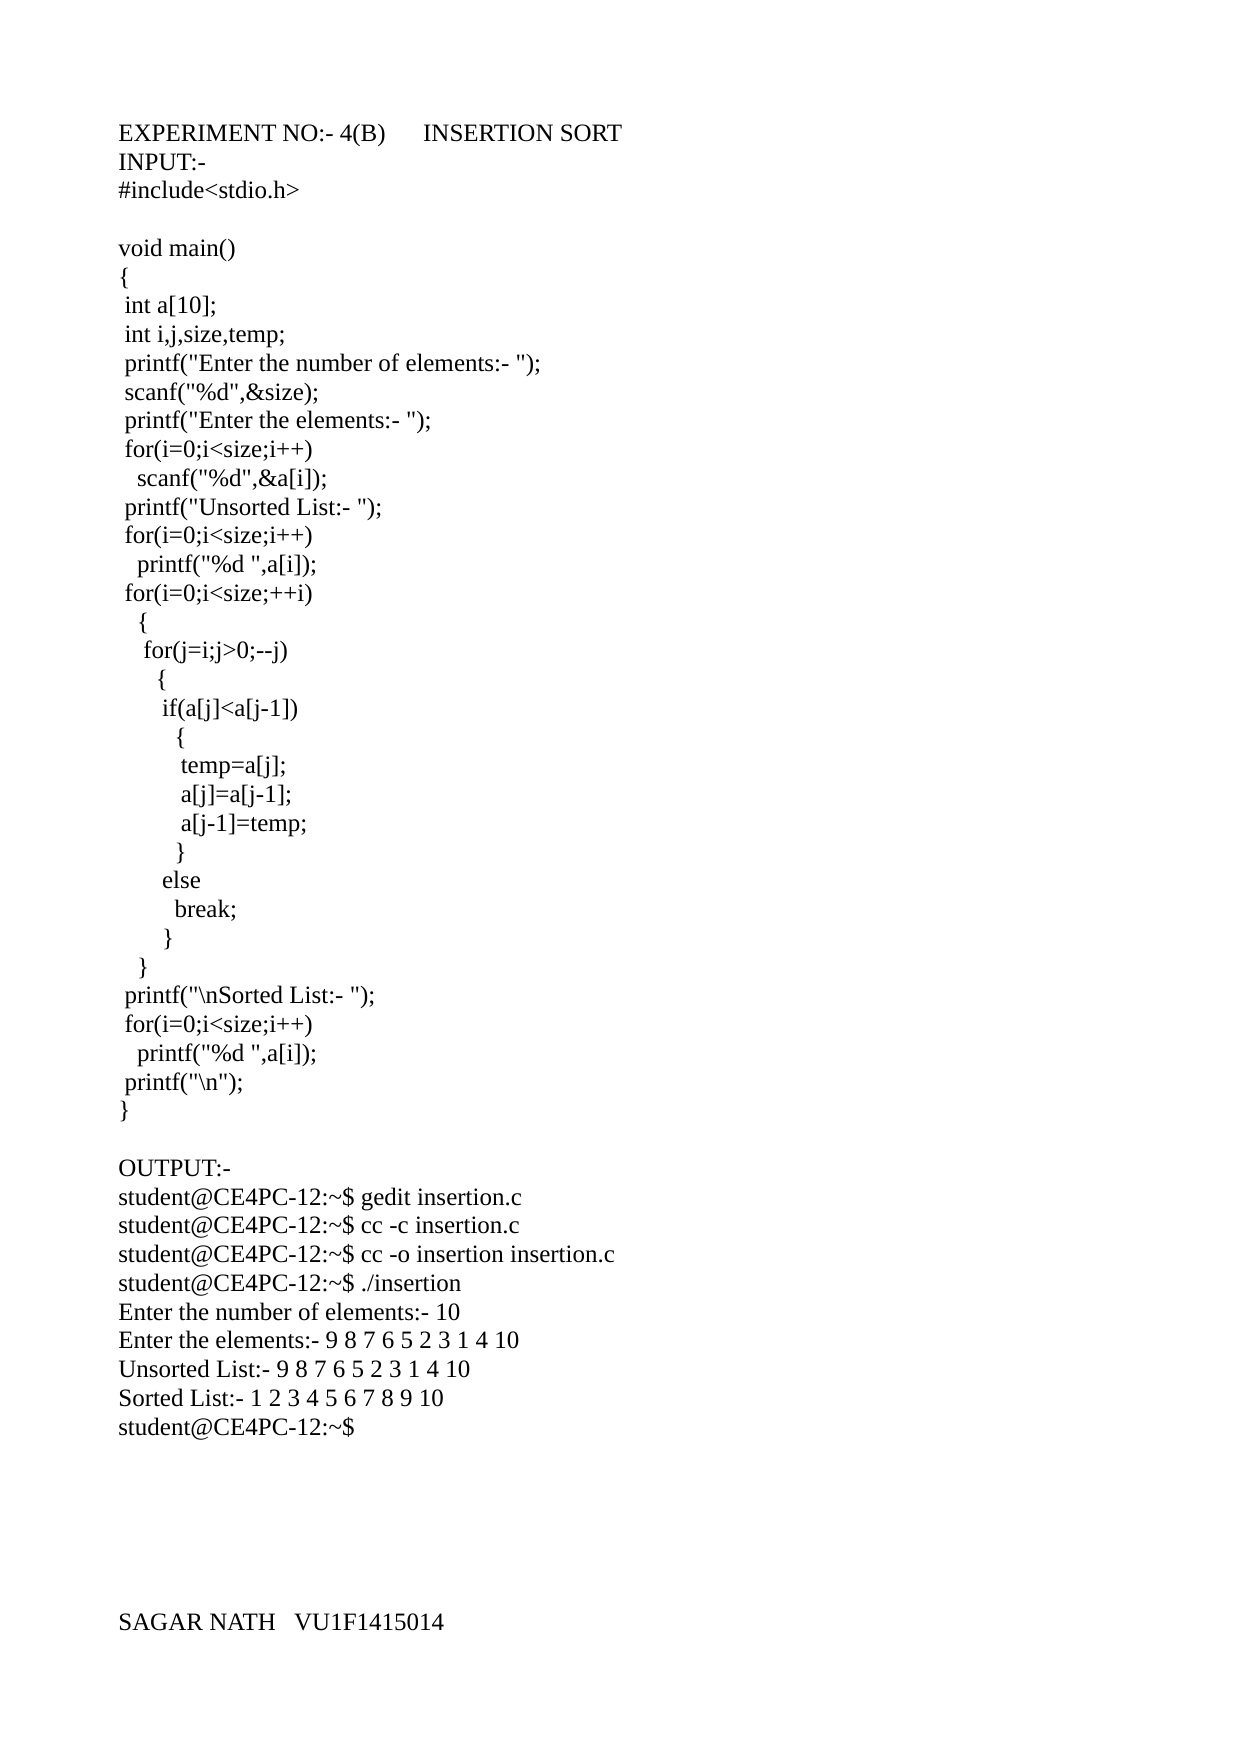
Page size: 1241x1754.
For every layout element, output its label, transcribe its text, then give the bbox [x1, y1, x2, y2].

text { [118, 722, 1122, 751]
text printf("Enter the elements:- "); [118, 406, 1122, 434]
text break; [118, 894, 1122, 923]
text Enter the number of elements:- 10 [118, 1297, 1122, 1326]
text #include<stdio.h> [118, 176, 1122, 204]
text } [118, 1096, 1122, 1124]
text student@CE4PC-12:~$ cc -c insertion.c [118, 1211, 1122, 1239]
text { [118, 262, 1122, 291]
text printf("Unsorted List:- "); [118, 492, 1122, 521]
text printf("\nSorted List:- "); [118, 981, 1122, 1009]
text else [118, 866, 1122, 894]
text for(i=0;i<size;i++) [118, 1009, 1122, 1038]
text Enter the elements:- 9 8 7 6 5 2 3 1 4 10 [118, 1326, 1122, 1354]
text { [118, 607, 1122, 636]
text student@CE4PC-12:~$ cc -o insertion insertion.c [118, 1239, 1122, 1268]
text student@CE4PC-12:~$ gedit insertion.c [118, 1182, 1122, 1211]
text { [118, 664, 1122, 693]
text printf("\n"); [118, 1067, 1122, 1096]
text } [118, 923, 1122, 952]
text printf("%d ",a[i]); [118, 549, 1122, 578]
text a[j]=a[j-1]; [118, 779, 1122, 808]
text int a[10]; [118, 291, 1122, 319]
text Unsorted List:- 9 8 7 6 5 2 3 1 4 10 [118, 1354, 1122, 1383]
text scanf("%d",&a[i]); [118, 463, 1122, 492]
text a[j-1]=temp; [118, 808, 1122, 837]
text printf("Enter the number of elements:- "); [118, 348, 1122, 377]
text student@CE4PC-12:~$ [118, 1412, 1122, 1441]
text } [118, 837, 1122, 866]
text INPUT:- [118, 147, 1122, 176]
text Sorted List:- 1 2 3 4 5 6 7 8 9 10 [118, 1383, 1122, 1412]
text for(i=0;i<size;i++) [118, 521, 1122, 549]
text student@CE4PC-12:~$ ./insertion [118, 1268, 1122, 1297]
text } [118, 952, 1122, 981]
text temp=a[j]; [118, 751, 1122, 779]
text void main() [118, 233, 1122, 262]
text OUTPUT:- [118, 1153, 1122, 1182]
text for(i=0;i<size;i++) [118, 434, 1122, 463]
text scanf("%d",&size); [118, 377, 1122, 406]
text printf("%d ",a[i]); [118, 1038, 1122, 1067]
text if(a[j]<a[j-1]) [118, 693, 1122, 722]
text for(j=i;j>0;--j) [118, 636, 1122, 664]
text for(i=0;i<size;++i) [118, 578, 1122, 607]
text EXPERIMENT NO:- 4(B) INSERTION SORT [118, 118, 1122, 147]
text int i,j,size,temp; [118, 319, 1122, 348]
